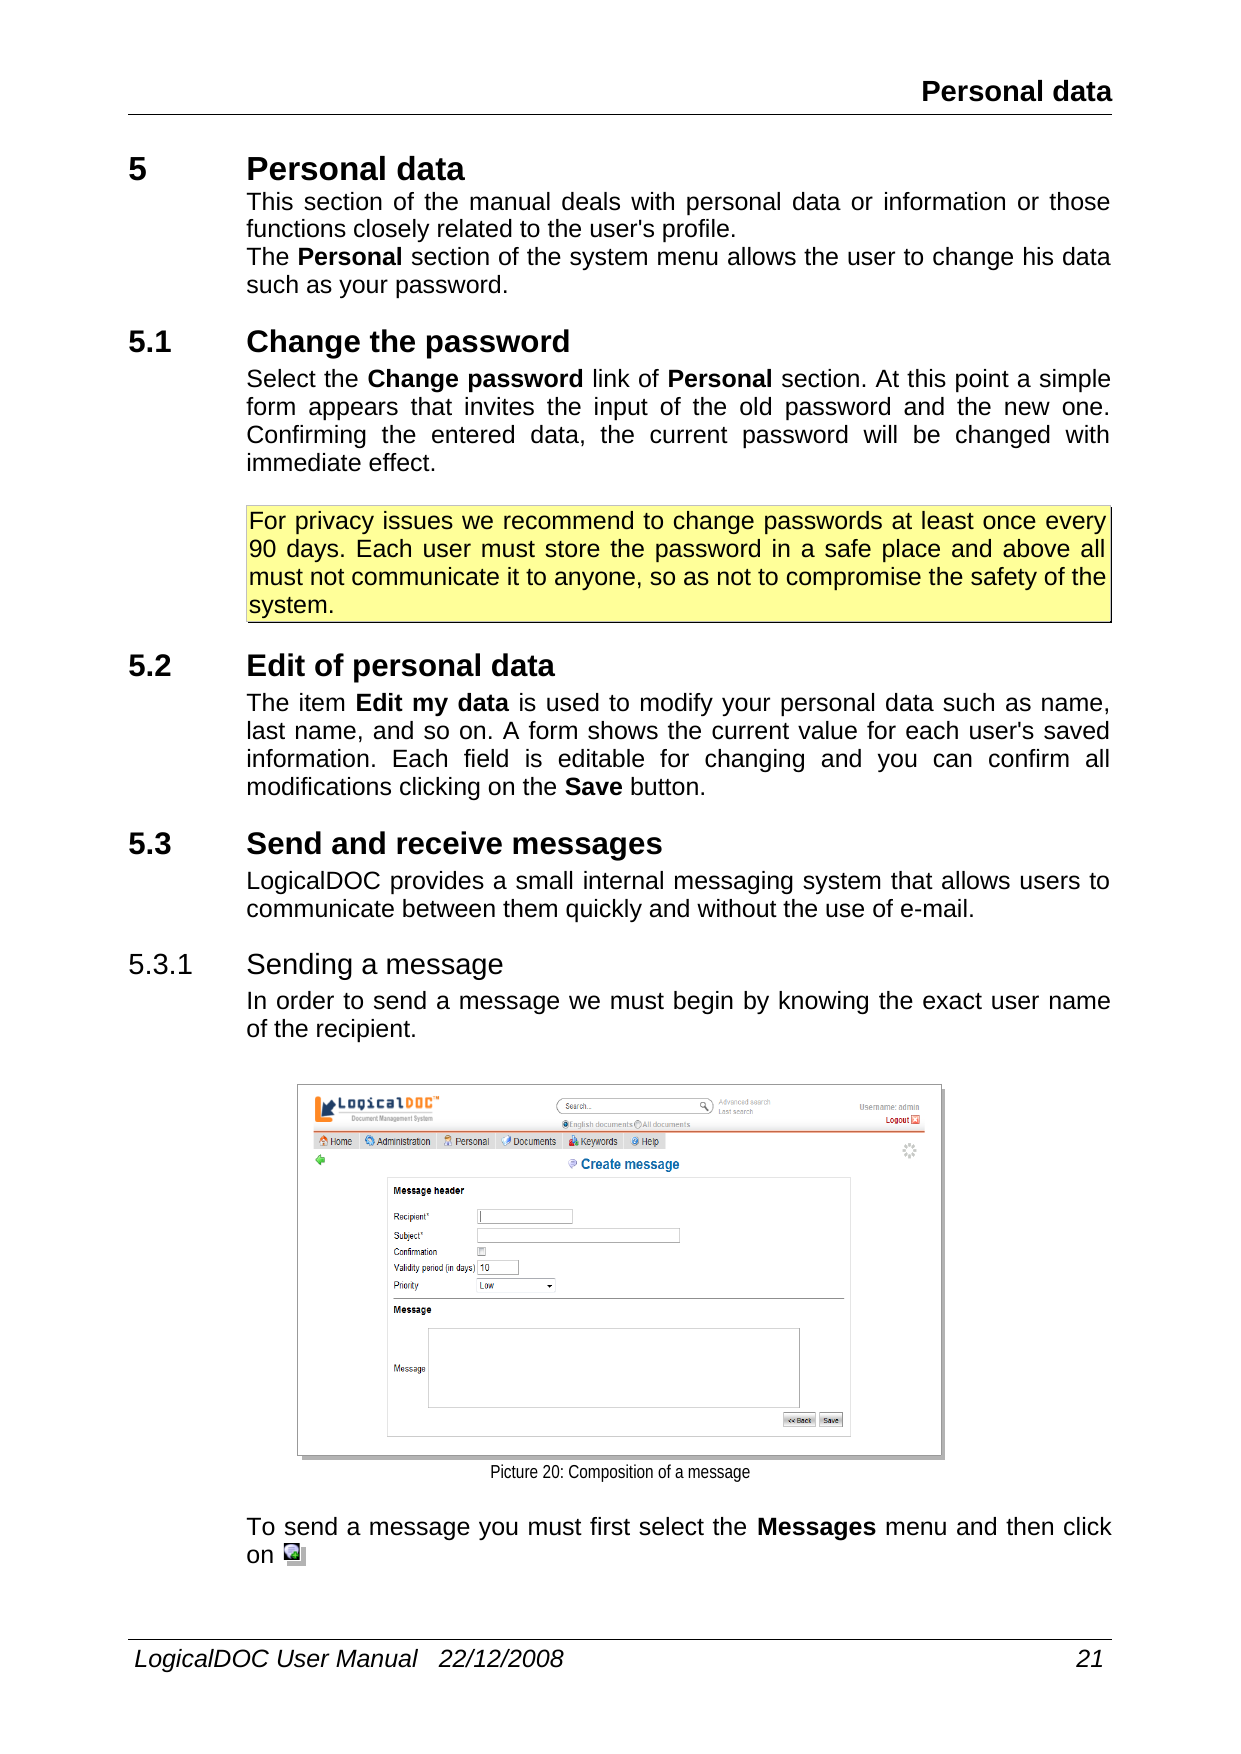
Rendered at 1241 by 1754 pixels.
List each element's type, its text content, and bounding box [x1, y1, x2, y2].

text For privacy issues we recommend to change passwords at least once every 90 days. Each user must store the password in a safe place and above all must not communicate it to anyone, so as not to compromise the safety of the system. [247, 506, 1110, 621]
text The Personal section of the system menu allows the user to change his data such as your password. [246, 243, 1112, 299]
subtitle Personal data [128, 150, 1112, 187]
picture [313, 1093, 925, 1446]
subtitle Change the password [128, 324, 1112, 359]
text Select the Change password link of Personal section. At this point a simple form appears that invites the input of the old password and the new one. Confirming the entered data, the current password will be changed with immediate effect. [246, 365, 1112, 477]
picture [283, 1543, 300, 1560]
subtitle Send and receive messages [128, 826, 1112, 861]
text Picture 20: Composition of a message [297, 1456, 943, 1483]
text The item Edit my data is used to modify your personal data such as name, last name, and so on. A form shows the current value for each user's saved information. Each field is editable for changing and you can confirm all modifications clicking on the Save button. [246, 689, 1112, 801]
text LogicalDOC provides a small internal messaging system that allows users to communicate between them quickly and without the use of e-mail. [246, 867, 1112, 923]
text In order to send a message we must begin by knowing the exact user name of the recipient. [246, 987, 1112, 1042]
text This section of the manual deals with personal data or information or those functions closely related to the user's profile. [246, 187, 1112, 243]
text To send a message you must first select the Messages menu and then click on [246, 1042, 1112, 1568]
subtitle Sending a message [128, 948, 1112, 980]
subtitle Edit of personal data [128, 648, 1112, 683]
